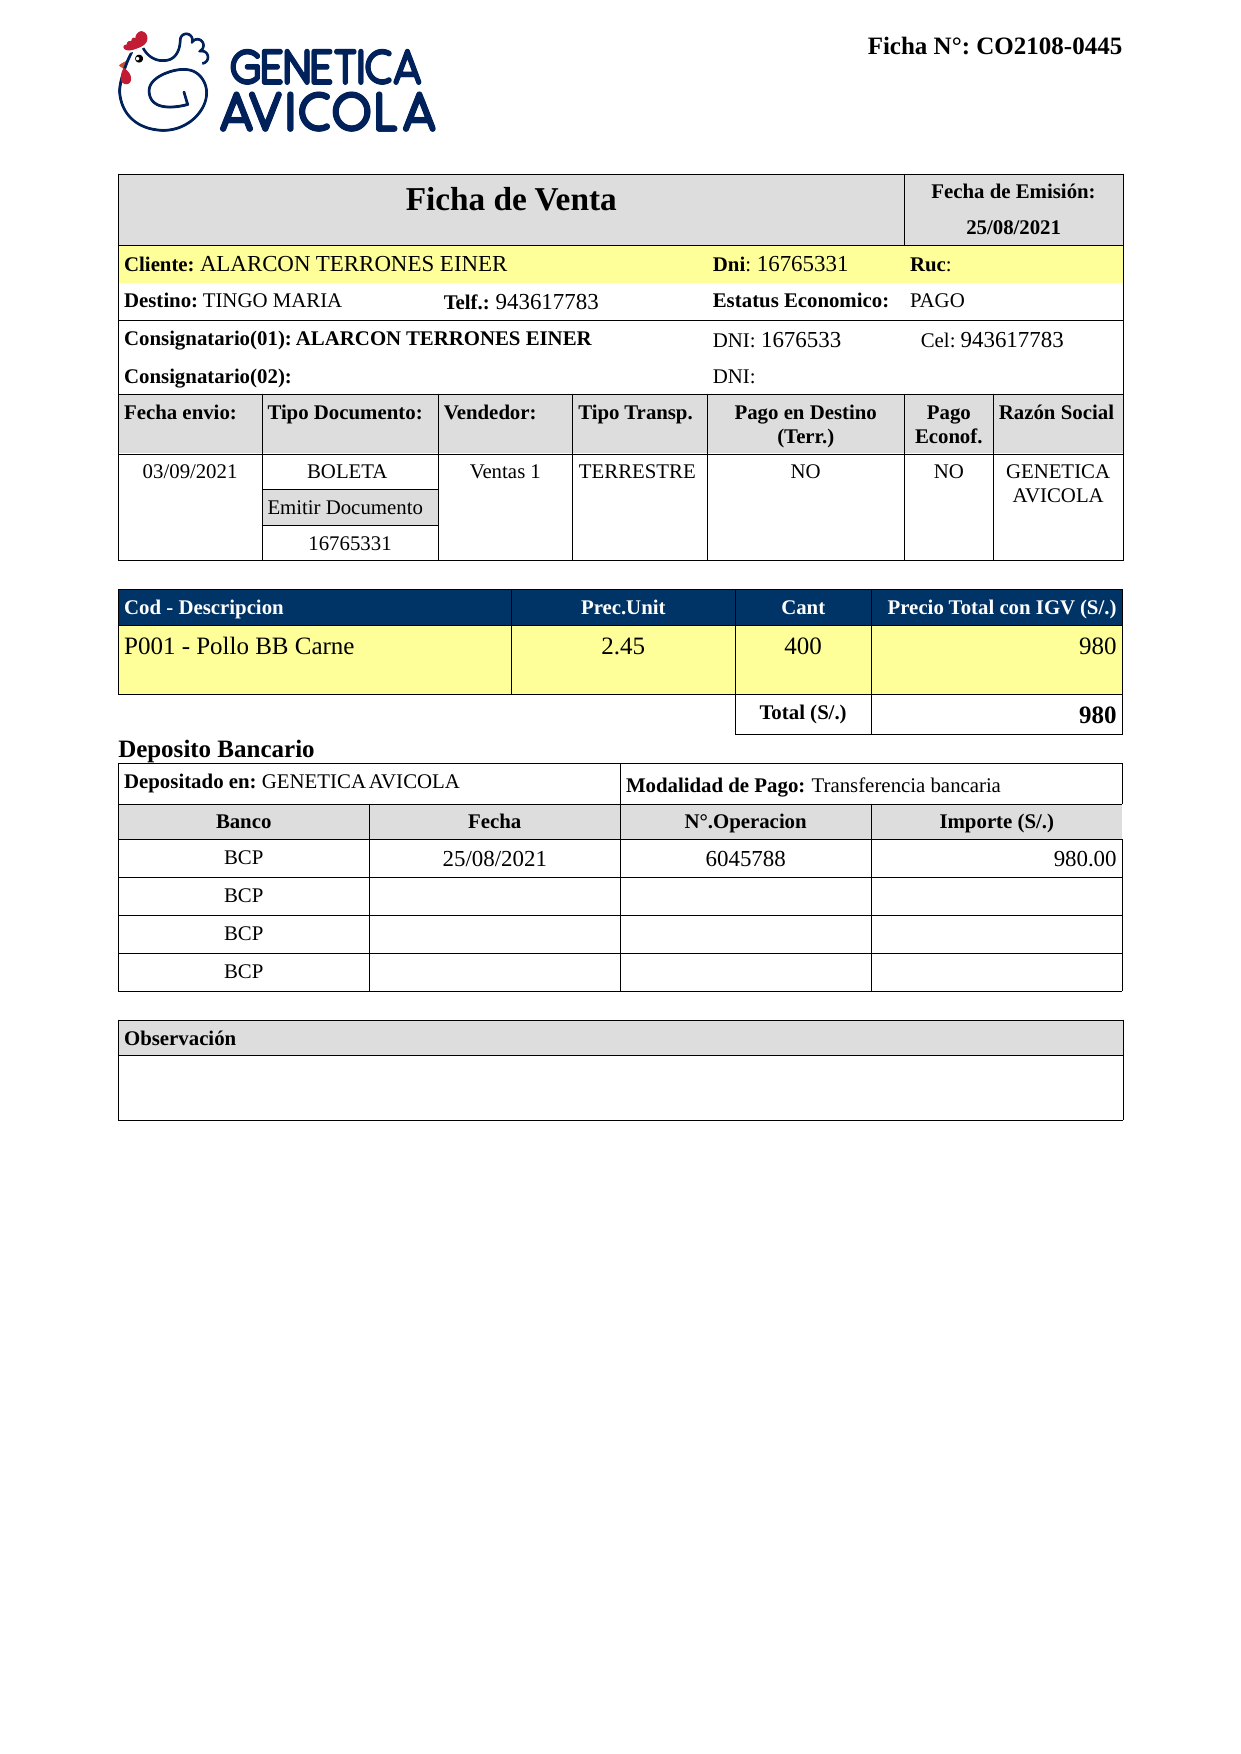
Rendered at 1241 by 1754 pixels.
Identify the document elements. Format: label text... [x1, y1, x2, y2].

table_cell TERRESTRE [573, 455, 707, 560]
table_header Precio Total con IGV (S/.) [872, 590, 1122, 625]
table_cell [872, 878, 1122, 915]
table_cell DNI: 1676533 [707, 321, 915, 358]
table_cell DNI: [707, 358, 1123, 394]
table_cell 25/08/2021 [370, 840, 620, 877]
table_cell N°.Operacion [621, 805, 871, 839]
table_cell [872, 954, 1122, 991]
table_cell 2.45 [512, 626, 735, 694]
table_cell PAGO [904, 283, 1123, 320]
table_cell GENETICA AVICOLA [994, 455, 1123, 560]
text Deposito Bancario [118, 734, 1122, 763]
table_cell 25/08/2021 [905, 209, 1123, 245]
table_cell Total (S/.) [736, 695, 871, 734]
table_header Cant [736, 590, 871, 625]
table_cell [511, 695, 735, 734]
table_cell [872, 916, 1122, 953]
table_cell 980 [872, 626, 1122, 694]
table_header Depositado en: GENETICA AVICOLA [119, 764, 620, 803]
table_cell [621, 954, 871, 991]
table_header Ficha de Venta [119, 175, 904, 245]
table_header Cod - Descripcion [119, 590, 511, 625]
table_cell Importe (S/.) [872, 805, 1122, 839]
table_cell Banco [119, 805, 369, 839]
table_cell Estatus Economico: [707, 283, 904, 320]
table_cell P001 - Pollo BB Carne [119, 626, 511, 694]
table_cell 03/09/2021 [119, 455, 262, 560]
table_cell Cliente: ALARCON TERRONES EINER [119, 246, 707, 283]
table_cell Consignatario(02): [119, 358, 707, 394]
table_cell Telf.: 943617783 [438, 283, 707, 320]
table_cell BCP [119, 954, 369, 991]
table_cell [370, 916, 620, 953]
table_cell [621, 878, 871, 915]
table_cell 980.00 [872, 840, 1122, 877]
table_header Modalidad de Pago: Transferencia bancaria [621, 764, 1122, 803]
table_cell [621, 916, 871, 953]
table_cell Tipo Transp. [573, 395, 707, 453]
table_cell Cel: 943617783 [915, 321, 1123, 358]
table_cell NO [905, 455, 993, 560]
table_cell Pago Econof. [905, 395, 993, 453]
table_cell Fecha [370, 805, 620, 839]
table_cell Ruc: [904, 246, 1123, 283]
table_cell Fecha envio: [119, 395, 262, 453]
picture [118, 31, 436, 132]
table_cell 6045788 [621, 840, 871, 877]
table_cell [119, 1056, 1123, 1119]
table_header Prec.Unit [512, 590, 735, 625]
table_cell Razón Social [994, 395, 1123, 453]
table_cell 400 [736, 626, 871, 694]
table_header Fecha de Emisión: [905, 175, 1123, 209]
table_cell NO [708, 455, 904, 560]
table_cell Tipo Documento: [263, 395, 438, 453]
table_cell Dni: 16765331 [707, 246, 904, 283]
table_cell Consignatario(01): ALARCON TERRONES EINER [119, 321, 707, 358]
table_cell 16765331 [263, 526, 438, 560]
table_cell Emitir Documento [263, 490, 438, 525]
table_cell BOLETA [263, 455, 438, 489]
table_cell BCP [119, 878, 369, 915]
table_cell BCP [119, 840, 369, 877]
table_cell BCP [119, 916, 369, 953]
table_cell [370, 878, 620, 915]
table_header Observación [119, 1021, 1123, 1055]
table_cell 980 [872, 695, 1122, 734]
table_cell Destino: TINGO MARIA [119, 283, 438, 320]
table_cell Vendedor: [439, 395, 572, 453]
table_cell [118, 695, 511, 734]
table_cell Pago en Destino (Terr.) [708, 395, 904, 453]
table_cell [370, 954, 620, 991]
table_cell Ventas 1 [439, 455, 572, 560]
